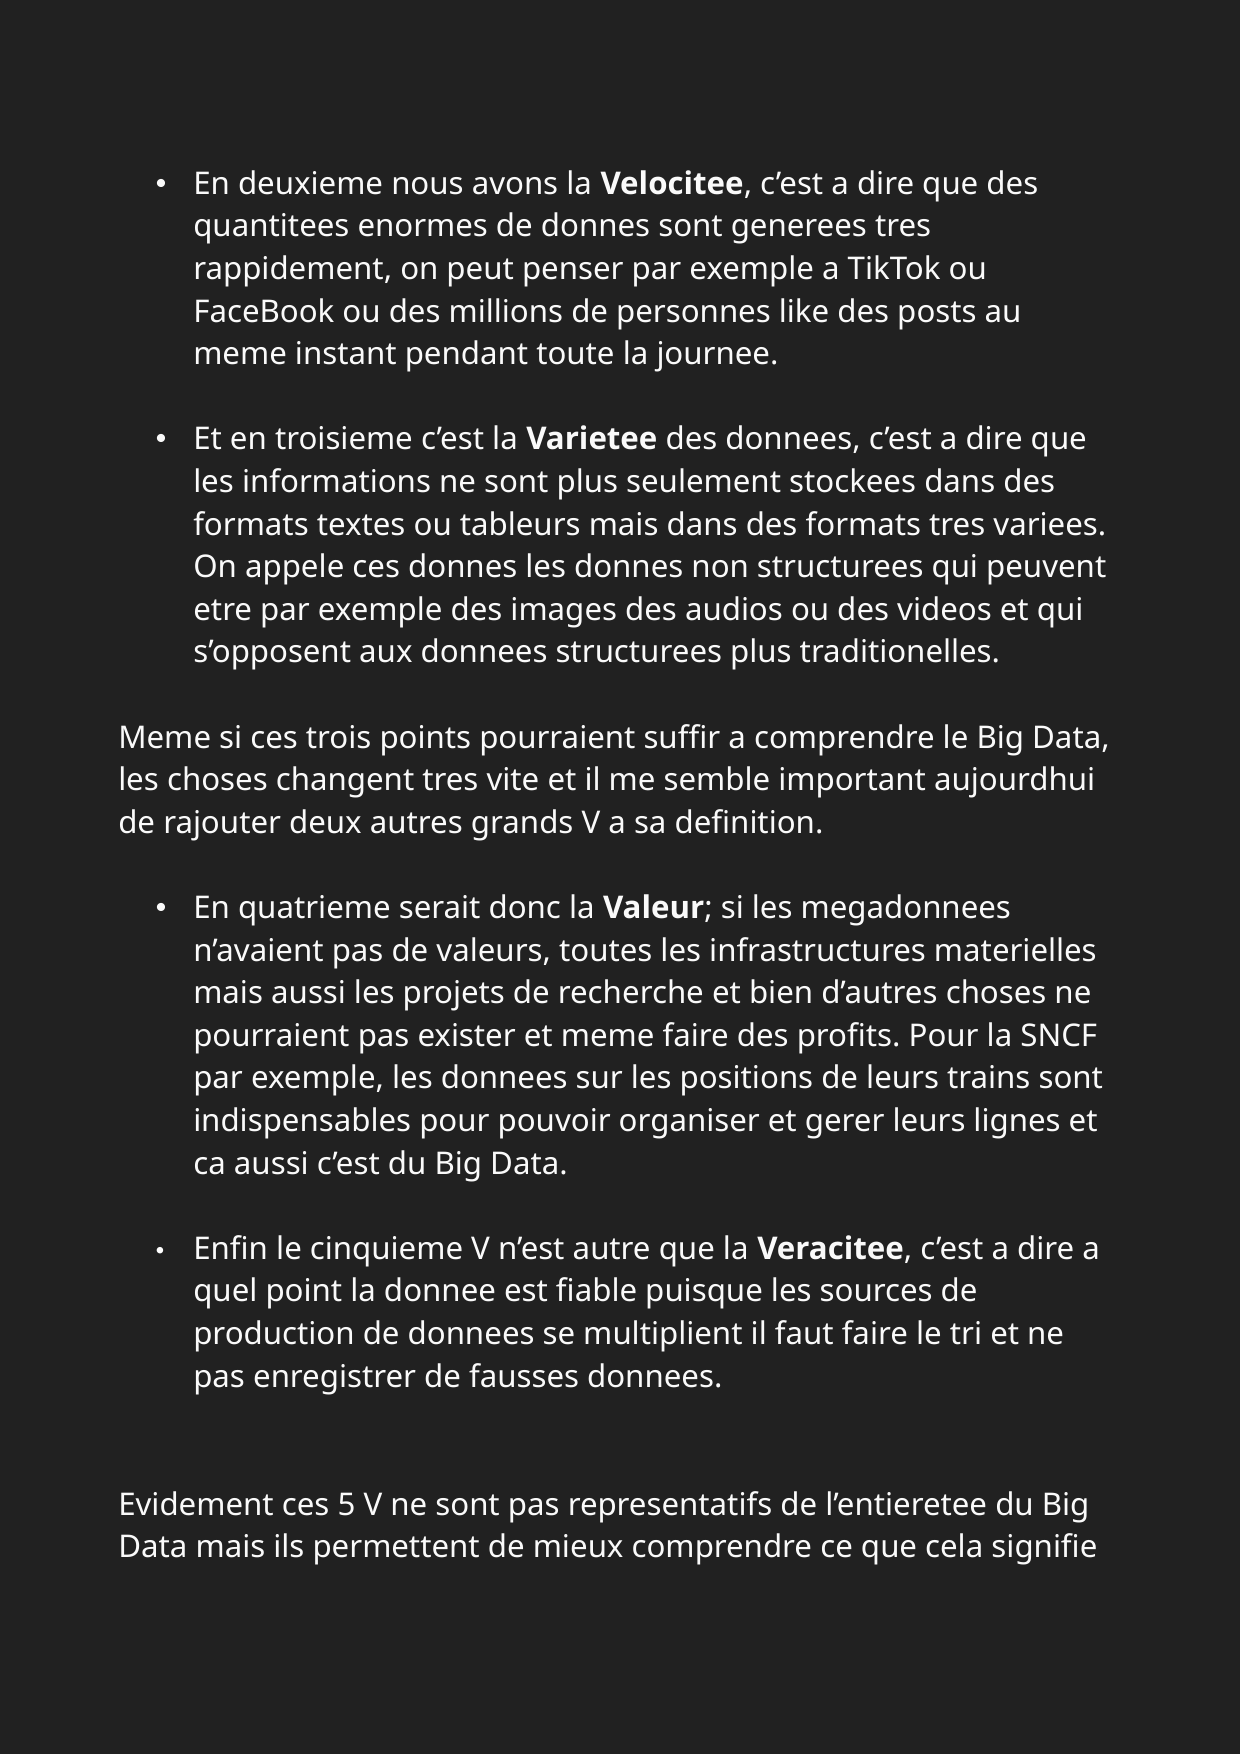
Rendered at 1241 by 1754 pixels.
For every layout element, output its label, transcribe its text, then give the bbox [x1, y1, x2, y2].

list Et en troisieme c’est la Varietee des donnees, c’est a dire que les informations ne sont plus seulement stockees dans des formats textes ou tableurs mais dans des formats tres variees. On appele ces donnes les donnes non structurees qui peuvent etre par exemple des images des audios ou des videos et qui s’opposent aux donnees structurees plus traditionelles. [156, 416, 1122, 672]
text Meme si ces trois points pourraient suffir a comprendre le Big Data, les choses changent tres vite et il me semble important aujourdhui de rajouter deux autres grands V a sa definition. [118, 714, 1122, 842]
list En quatrieme serait donc la Valeur; si les megadonnees n’avaient pas de valeurs, toutes les infrastructures materielles mais aussi les projets de recherche et bien d’autres choses ne pourraient pas exister et meme faire des profits. Pour la SNCF par exemple, les donnees sur les positions de leurs trains sont indispensables pour pouvoir organiser et gerer leurs lignes et ca aussi c’est du Big Data. [156, 885, 1122, 1183]
text Evidement ces 5 V ne sont pas representatifs de l’entieretee du Big Data mais ils permettent de mieux comprendre ce que cela signifie [118, 1481, 1122, 1567]
list Enfin le cinquieme V n’est autre que la Veracitee, c’est a dire a quel point la donnee est fiable puisque les sources de production de donnees se multiplient il faut faire le tri et ne pas enregistrer de fausses donnees. [156, 1226, 1122, 1396]
list En deuxieme nous avons la Velocitee, c’est a dire que des quantitees enormes de donnes sont generees tres rappidement, on peut penser par exemple a TikTok ou FaceBook ou des millions de personnes like des posts au meme instant pendant toute la journee. [156, 161, 1122, 374]
